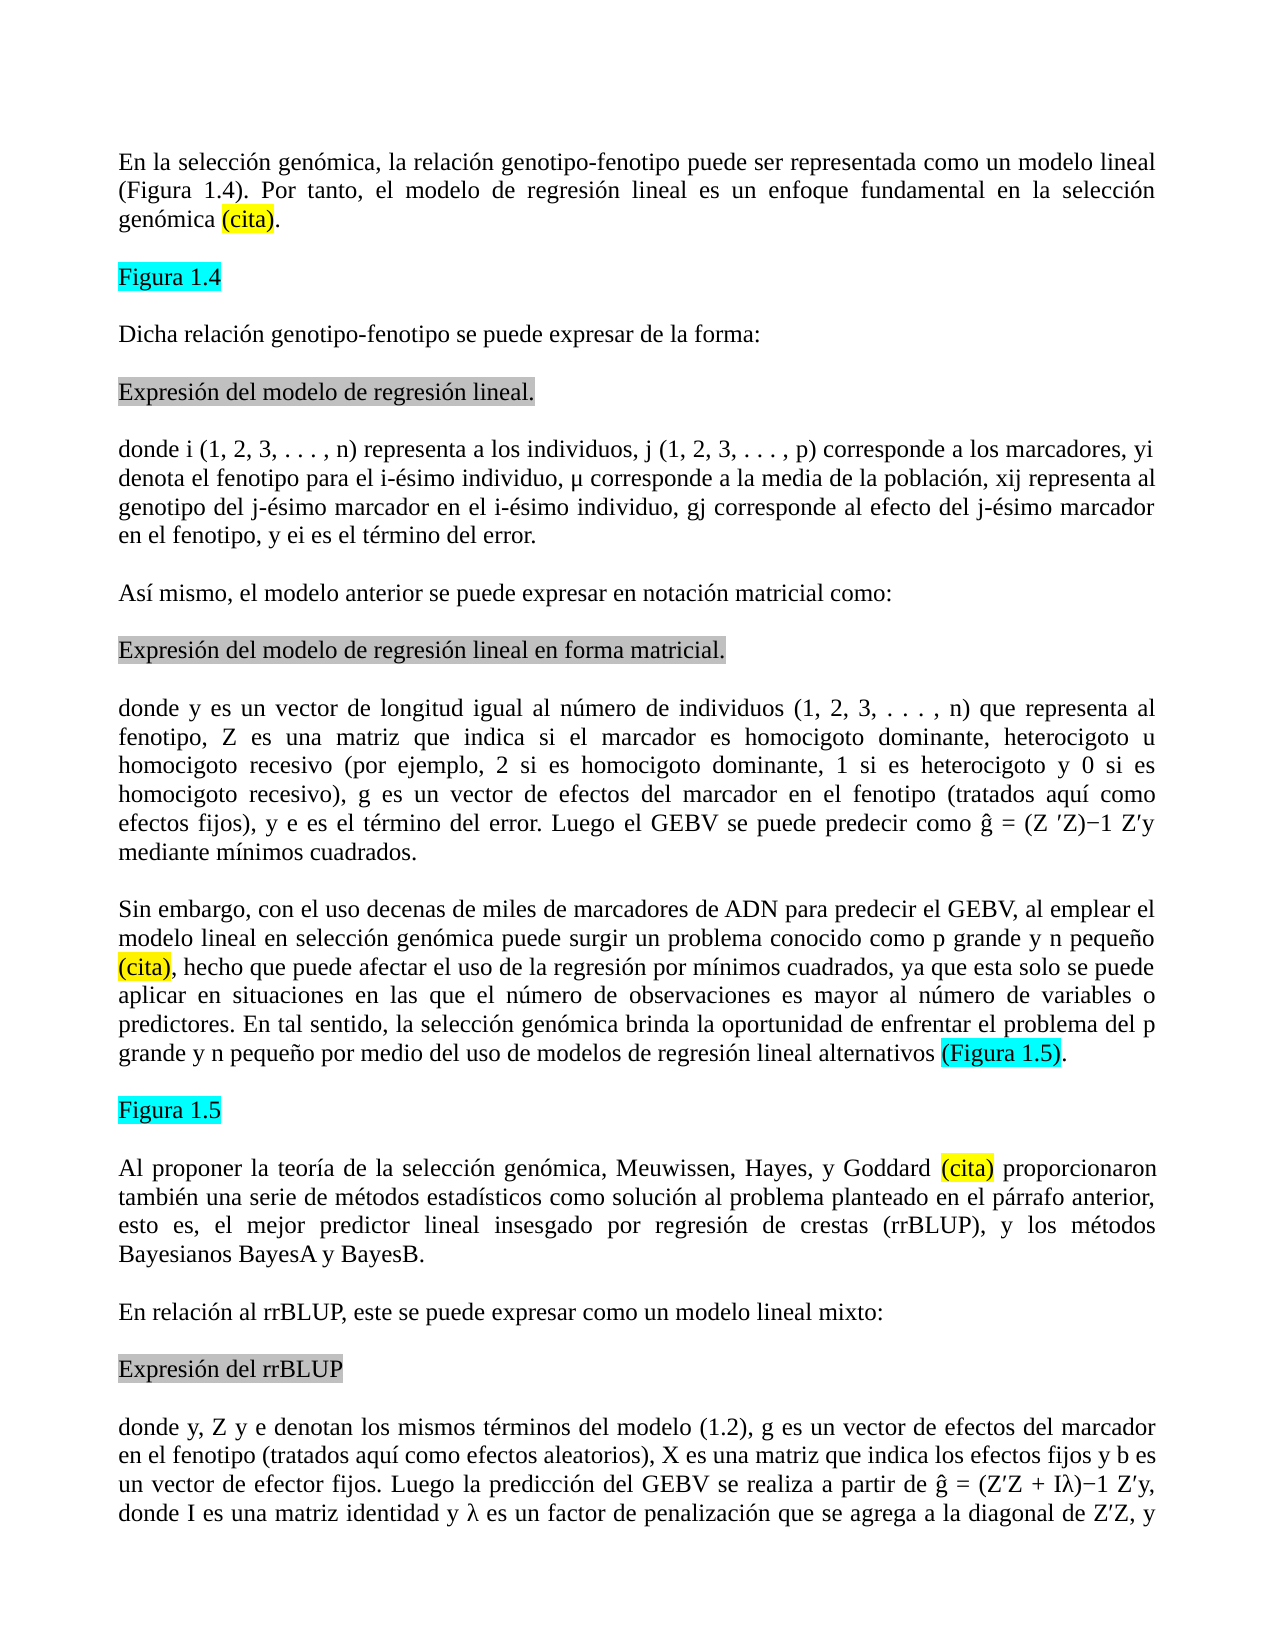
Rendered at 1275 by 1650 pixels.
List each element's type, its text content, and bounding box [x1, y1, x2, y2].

text Expresión del modelo de regresión lineal en forma matricial. [118, 636, 1157, 664]
text donde y, Z y e denotan los mismos términos del modelo (1.2), g es un vector de efectos del marcador en el fenotipo (tratados aquí como efectos aleatorios), X es una matriz que indica los efectos fijos y b es un vector de efector fijos. Luego la predicción del GEBV se realiza a partir de ĝ = (Z′Z + Iλ)−1 Z′y, donde I es una matriz identidad y λ es un factor de penalización que se agrega a la diagonal de Z′Z, y [118, 1412, 1157, 1527]
text En la selección genómica, la relación genotipo-fenotipo puede ser representada como un modelo lineal (Figura 1.4). Por tanto, el modelo de regresión lineal es un enfoque fundamental en la selección genómica (cita). [118, 147, 1157, 233]
text Dicha relación genotipo-fenotipo se puede expresar de la forma: [118, 319, 1157, 348]
text donde y es un vector de longitud igual al número de individuos (1, 2, 3, . . . , n) que representa al fenotipo, Z es una matriz que indica si el marcador es homocigoto dominante, heterocigoto u homocigoto recesivo (por ejemplo, 2 si es homocigoto dominante, 1 si es heterocigoto y 0 si es homocigoto recesivo), g es un vector de efectos del marcador en el fenotipo (tratados aquí como efectos fijos), y e es el término del error. Luego el GEBV se puede predecir como ĝ = (Z ′Z)−1 Z′y mediante mínimos cuadrados. [118, 693, 1157, 866]
text Expresión del modelo de regresión lineal. [118, 377, 1157, 406]
text Expresión del rrBLUP [118, 1354, 1157, 1383]
text Así mismo, el modelo anterior se puede expresar en notación matricial como: [118, 578, 1157, 607]
text donde i (1, 2, 3, . . . , n) representa a los individuos, j (1, 2, 3, . . . , p) corresponde a los marcadores, yi denota el fenotipo para el i-ésimo individuo, μ corresponde a la media de la población, xij representa al genotipo del j-ésimo marcador en el i-ésimo individuo, gj corresponde al efecto del j-ésimo marcador en el fenotipo, y ei es el término del error. [118, 434, 1157, 549]
text Al proponer la teoría de la selección genómica, Meuwissen, Hayes, y Goddard (cita) proporcionaron también una serie de métodos estadísticos como solución al problema planteado en el párrafo anterior, esto es, el mejor predictor lineal insesgado por regresión de crestas (rrBLUP), y los métodos Bayesianos BayesA y BayesB. [118, 1153, 1157, 1268]
text En relación al rrBLUP, este se puede expresar como un modelo lineal mixto: [118, 1297, 1157, 1326]
text Sin embargo, con el uso decenas de miles de marcadores de ADN para predecir el GEBV, al emplear el modelo lineal en selección genómica puede surgir un problema conocido como p grande y n pequeño (cita), hecho que puede afectar el uso de la regresión por mínimos cuadrados, ya que esta solo se puede aplicar en situaciones en las que el número de observaciones es mayor al número de variables o predictores. En tal sentido, la selección genómica brinda la oportunidad de enfrentar el problema del p grande y n pequeño por medio del uso de modelos de regresión lineal alternativos (Figura 1.5). [118, 894, 1157, 1067]
text Figura 1.5 [118, 1096, 1157, 1124]
text Figura 1.4 [118, 262, 1157, 291]
